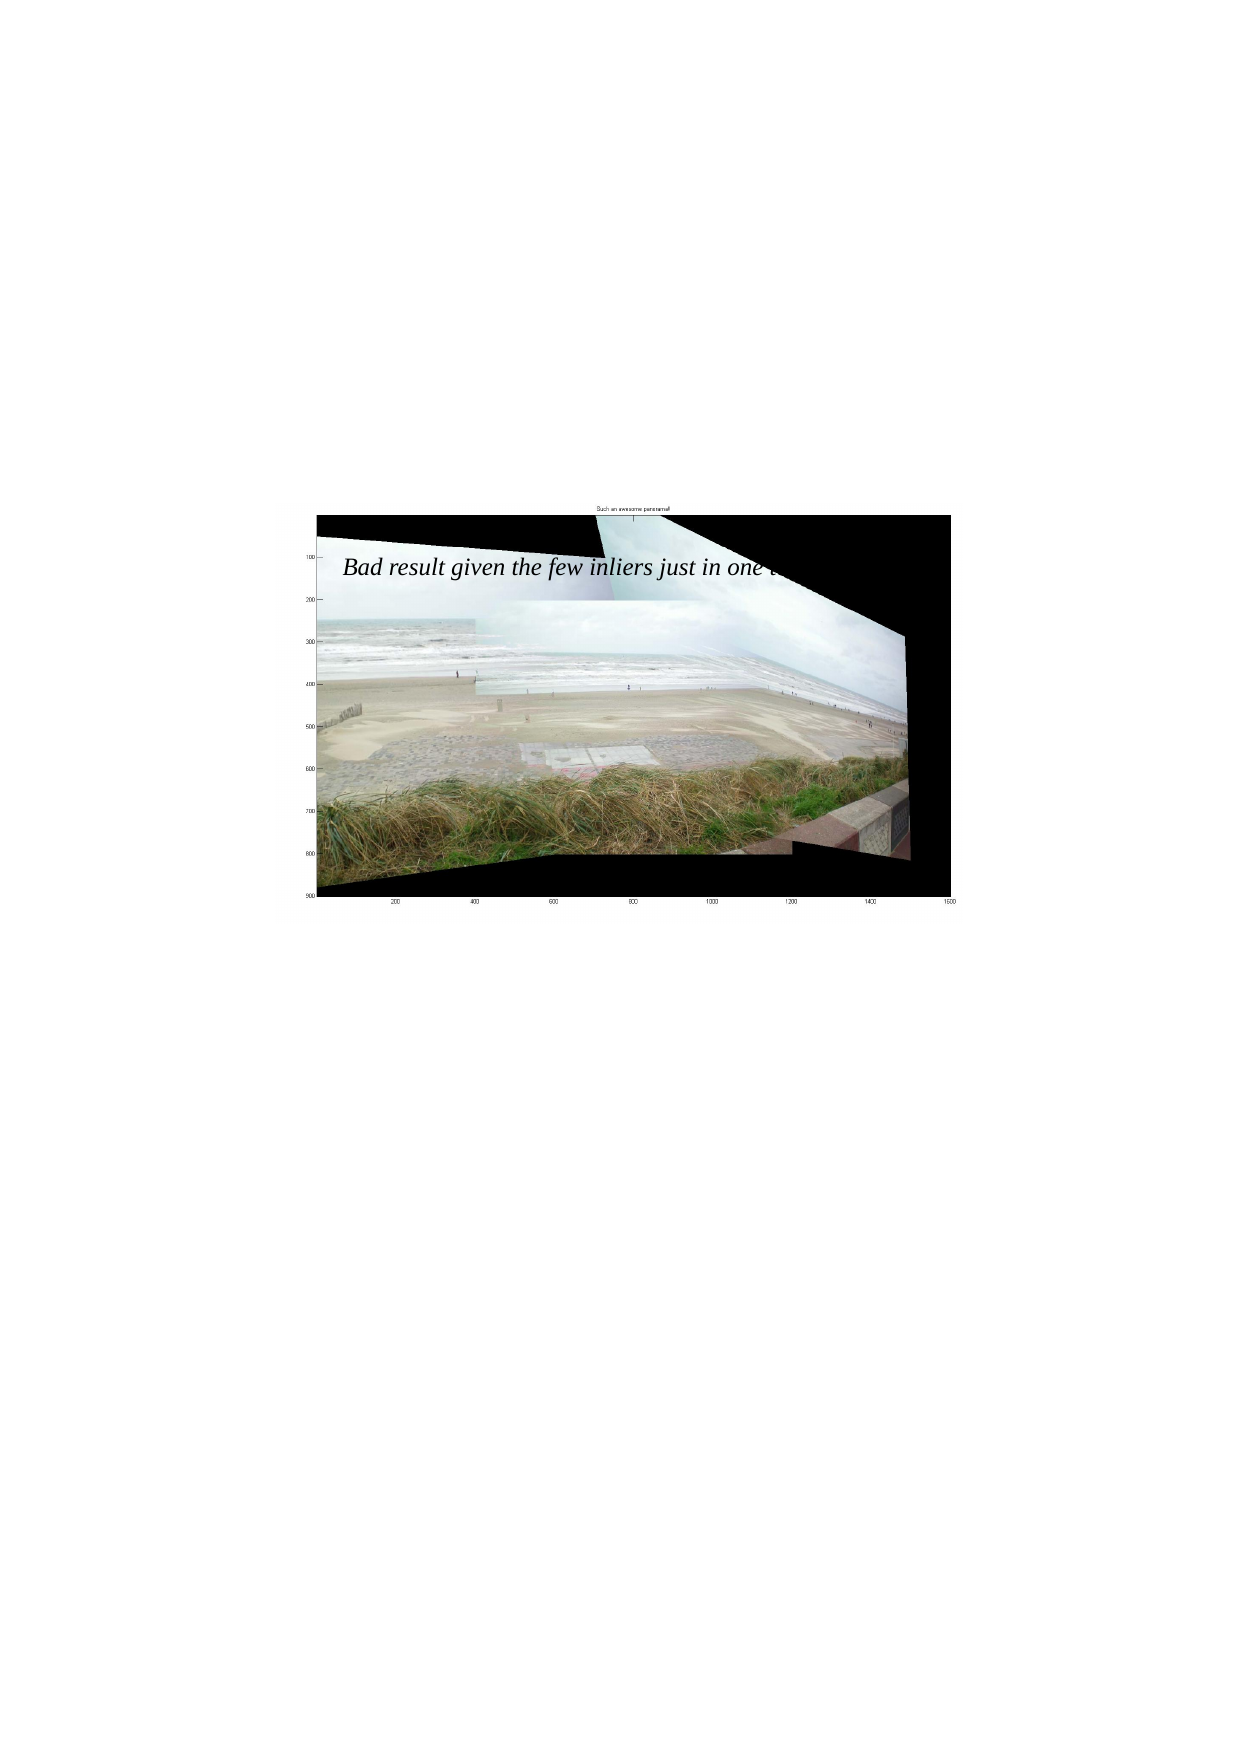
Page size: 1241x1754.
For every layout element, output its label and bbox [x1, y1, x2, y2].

picture [275, 503, 963, 924]
